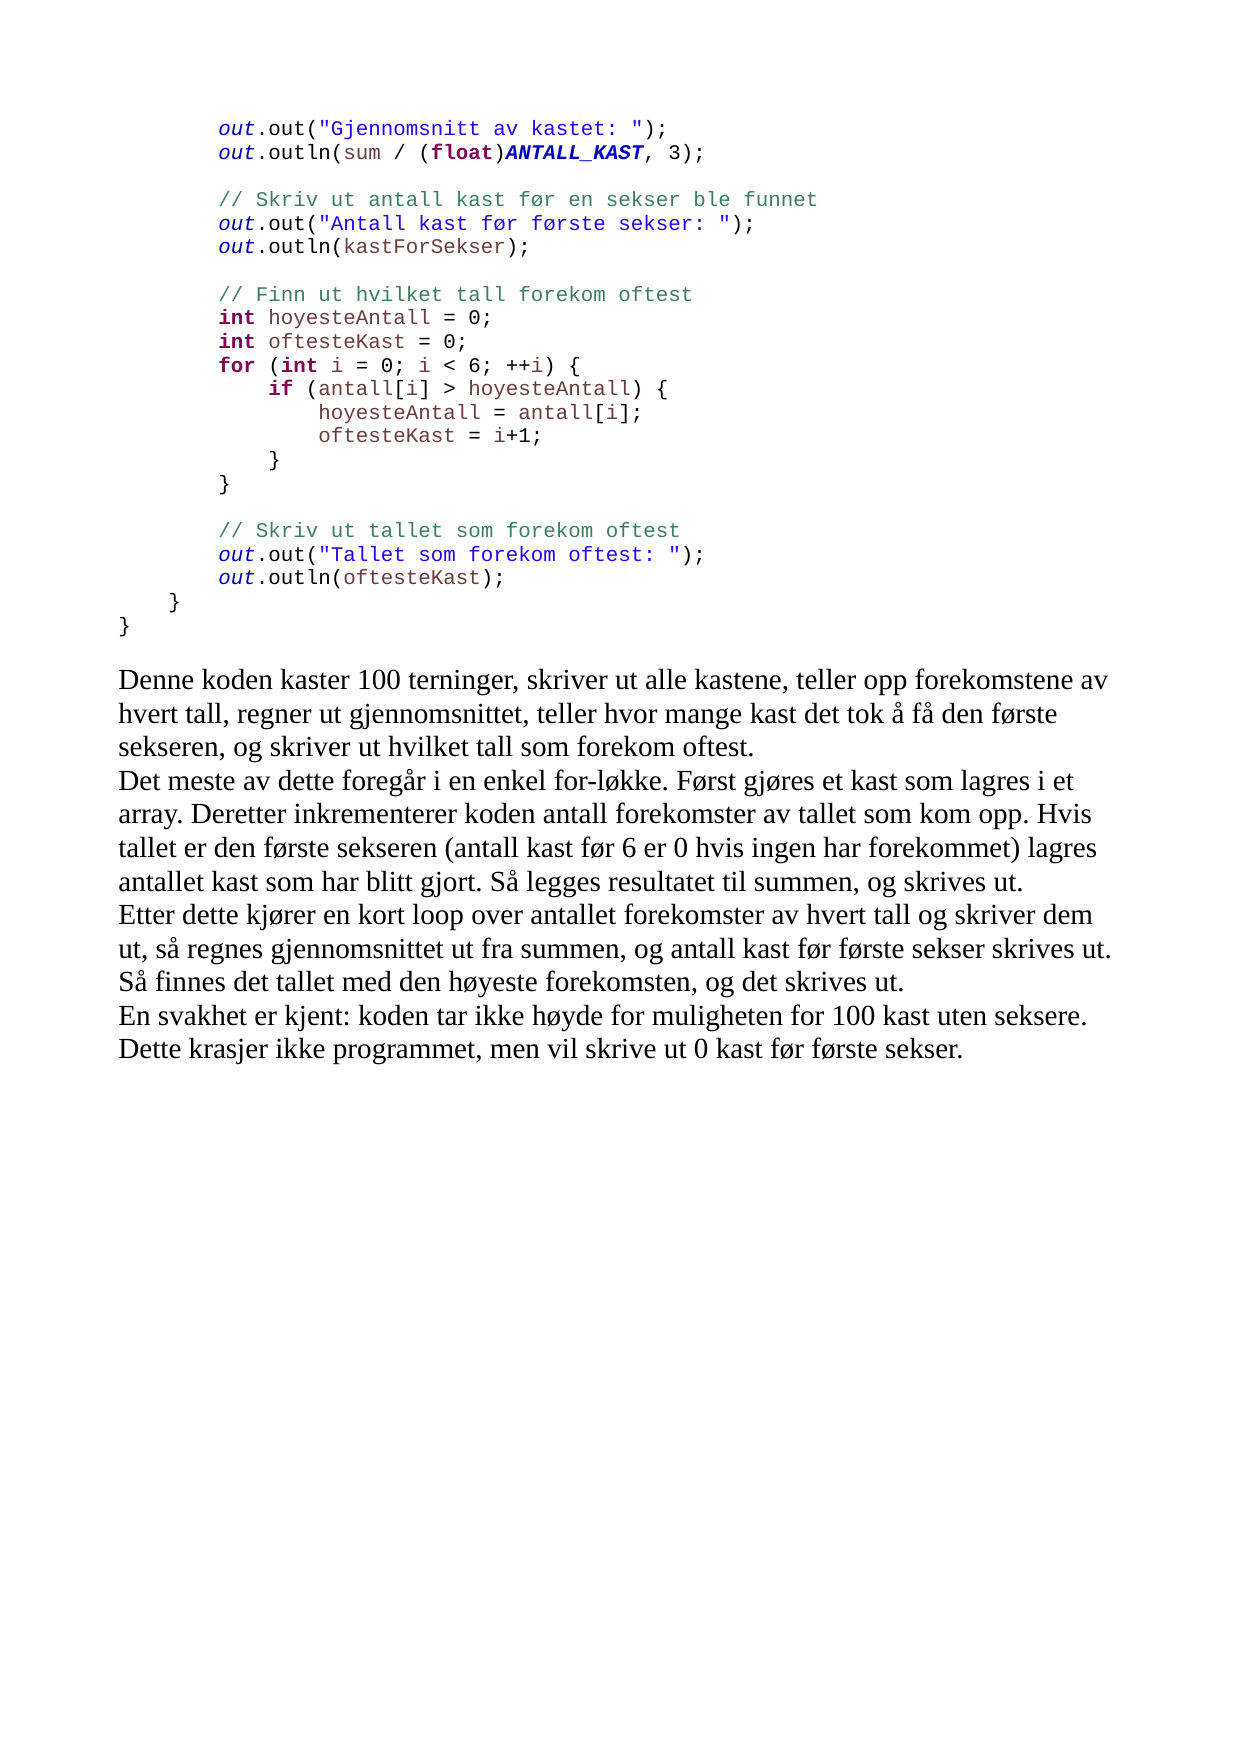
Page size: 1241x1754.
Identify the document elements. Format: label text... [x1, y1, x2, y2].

text out.outln(oftesteKast); [118, 567, 1122, 591]
text En svakhet er kjent: koden tar ikke høyde for muligheten for 100 kast uten seksere. Dette krasjer ikke programmet, men vil skrive ut 0 kast før første sekser. [118, 998, 1122, 1065]
text hoyesteAntall = antall[i]; [118, 402, 1122, 426]
text out.outln(kastForSekser); [118, 236, 1122, 260]
text out.out("Gjennomsnitt av kastet: "); [118, 118, 1122, 142]
text Denne koden kaster 100 terninger, skriver ut alle kastene, teller opp forekomstene av hvert tall, regner ut gjennomsnittet, teller hvor mange kast det tok å få den første sekseren, og skriver ut hvilket tall som forekom oftest. [118, 662, 1122, 763]
text } [118, 449, 1122, 473]
text Det meste av dette foregår i en enkel for-løkke. Først gjøres et kast som lagres i et array. Deretter inkrementerer koden antall forekomster av tallet som kom opp. Hvis tallet er den første sekseren (antall kast før 6 er 0 hvis ingen har forekommet) lagres antallet kast som har blitt gjort. Så legges resultatet til summen, og skrives ut. [118, 763, 1122, 897]
text oftesteKast = i+1; [118, 426, 1122, 449]
text } [118, 473, 1122, 496]
text // Skriv ut antall kast før en sekser ble funnet [118, 189, 1122, 213]
text // Finn ut hvilket tall forekom oftest [118, 284, 1122, 307]
text } [118, 591, 1122, 615]
text if (antall[i] > hoyesteAntall) { [118, 378, 1122, 402]
text int hoyesteAntall = 0; [118, 307, 1122, 331]
text Etter dette kjører en kort loop over antallet forekomster av hvert tall og skriver dem ut, så regnes gjennomsnittet ut fra summen, og antall kast før første sekser skrives ut. Så finnes det tallet med den høyeste forekomsten, og det skrives ut. [118, 897, 1122, 998]
text out.out("Antall kast før første sekser: "); [118, 213, 1122, 236]
text out.outln(sum / (float)ANTALL_KAST, 3); [118, 142, 1122, 165]
text out.out("Tallet som forekom oftest: "); [118, 544, 1122, 567]
text // Skriv ut tallet som forekom oftest [118, 520, 1122, 544]
text for (int i = 0; i < 6; ++i) { [118, 354, 1122, 378]
text } [118, 615, 1122, 638]
text int oftesteKast = 0; [118, 331, 1122, 354]
